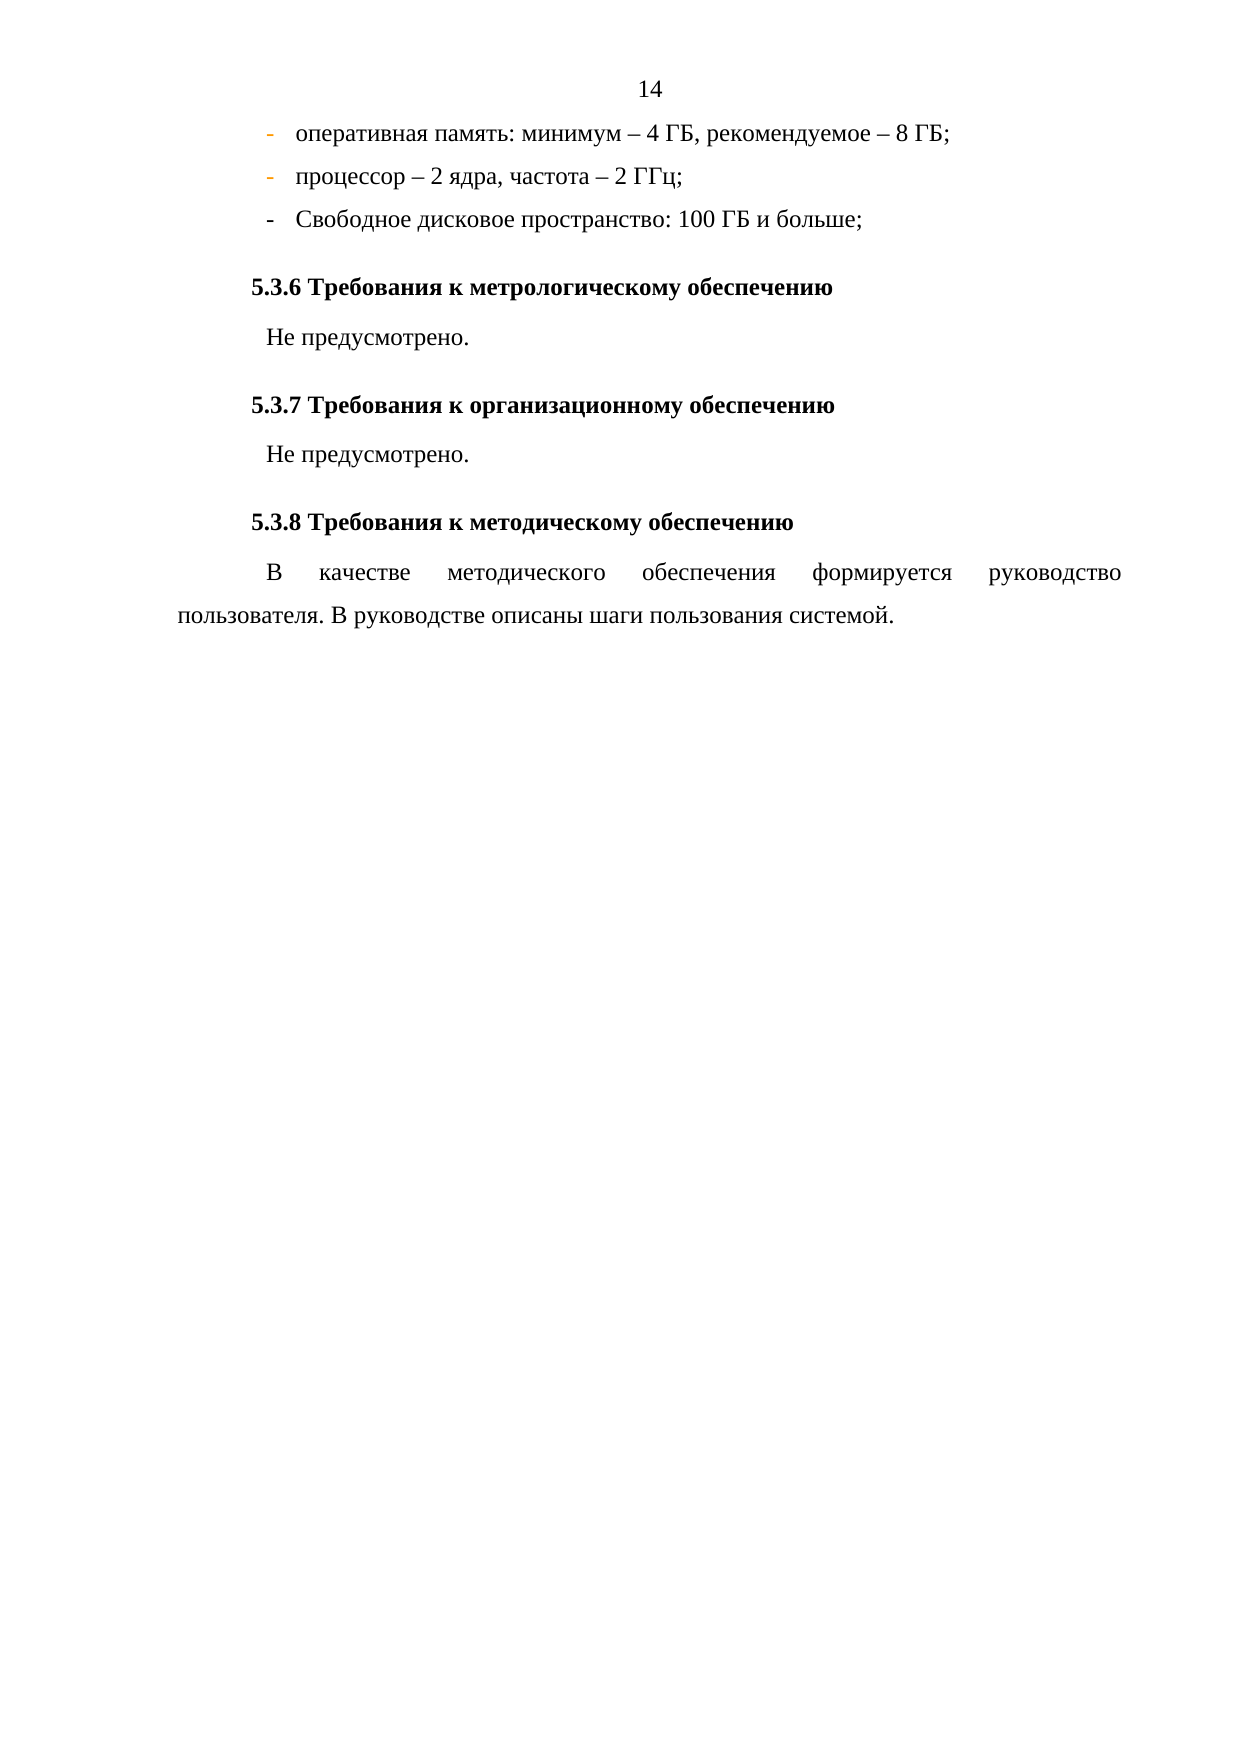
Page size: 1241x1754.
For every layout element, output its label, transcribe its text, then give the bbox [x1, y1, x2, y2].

text Не предусмотрено. [177, 322, 1122, 351]
text В качестве методического обеспечения формируется руководство пользователя. В руководстве описаны шаги пользования системой. [177, 557, 1122, 629]
subtitle Требования к методическому обеспечению [251, 507, 1122, 536]
subtitle Требования к организационному обеспечению [251, 390, 1122, 419]
text Не предусмотрено. [177, 439, 1122, 468]
list Свободное дисковое пространство: 100 ГБ и больше; [266, 204, 1122, 233]
list оперативная память: минимум – 4 ГБ, рекомендуемое – 8 ГБ; [266, 118, 1122, 147]
subtitle Требования к метрологическому обеспечению [251, 272, 1122, 301]
list процессор – 2 ядра, частота – 2 ГГц; [266, 161, 1122, 190]
